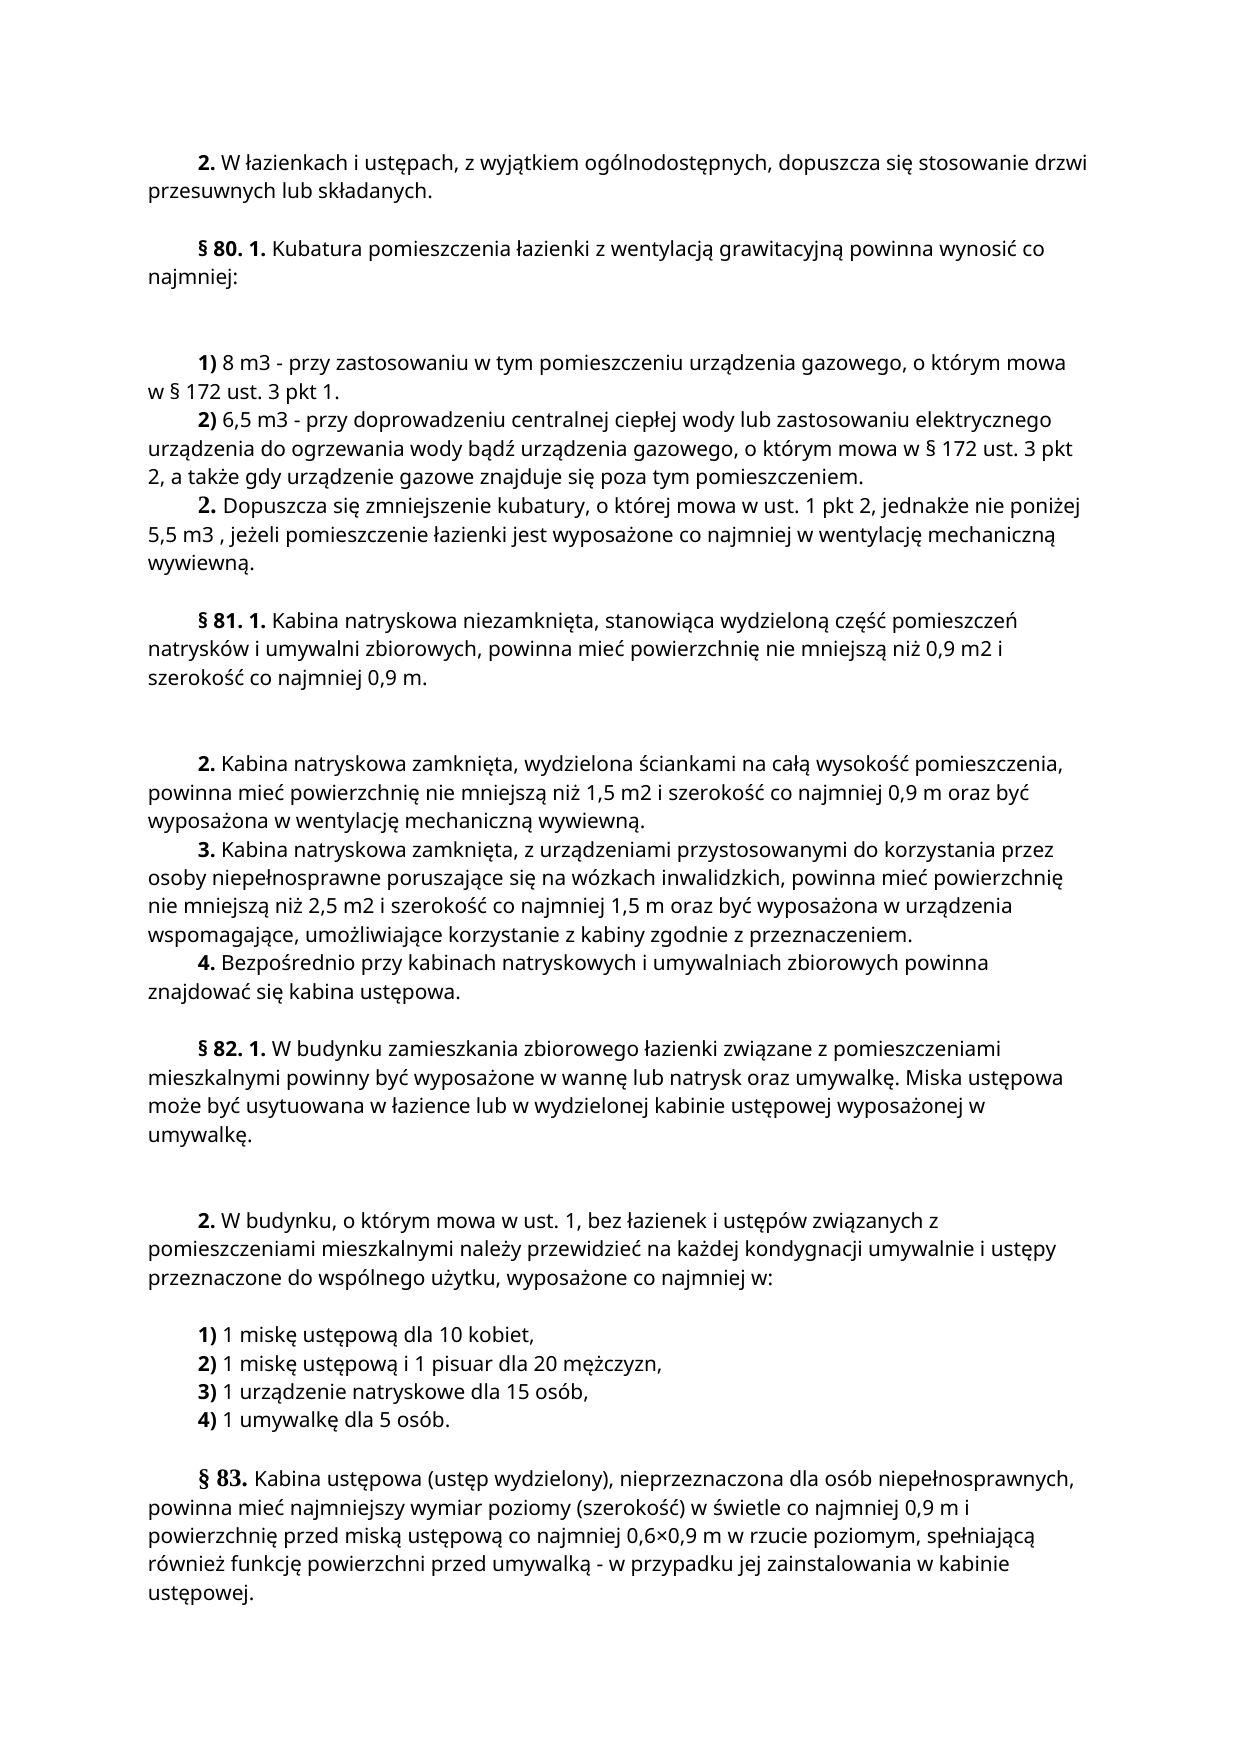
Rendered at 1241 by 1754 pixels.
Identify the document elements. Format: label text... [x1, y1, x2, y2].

text 2. Kabina natryskowa zamknięta, wydzielona ściankami na całą wysokość pomieszczenia, powinna mieć powierzchnię nie mniejszą niż 1,5 m2 i szerokość co najmniej 0,9 m oraz być wyposażona w wentylację mechaniczną wywiewną. [148, 749, 1093, 835]
text 2) 6,5 m3 - przy doprowadzeniu centralnej ciepłej wody lub zastosowaniu elektrycznego urządzenia do ogrzewania wody bądź urządzenia gazowego, o którym mowa w § 172 ust. 3 pkt 2, a także gdy urządzenie gazowe znajduje się poza tym pomieszczeniem. [148, 405, 1093, 491]
text 3. Kabina natryskowa zamknięta, z urządzeniami przystosowanymi do korzystania przez osoby niepełnosprawne poruszające się na wózkach inwalidzkich, powinna mieć powierzchnię nie mniejszą niż 2,5 m2 i szerokość co najmniej 1,5 m oraz być wyposażona w urządzenia wspomagające, umożliwiające korzystanie z kabiny zgodnie z przeznaczeniem. [148, 835, 1093, 948]
text 2. W budynku, o którym mowa w ust. 1, bez łazienek i ustępów związanych z pomieszczeniami mieszkalnymi należy przewidzieć na każdej kondygnacji umywalnie i ustępy przeznaczone do wspólnego użytku, wyposażone co najmniej w: [148, 1206, 1093, 1320]
text 4) 1 umywalkę dla 5 osób. [148, 1406, 1093, 1434]
text § 82. 1. W budynku zamieszkania zbiorowego łazienki związane z pomieszczeniami mieszkalnymi powinny być wyposażone w wannę lub natrysk oraz umywalkę. Miska ustępowa może być usytuowana w łazience lub w wydzielonej kabinie ustępowej wyposażonej w umywalkę. [148, 1034, 1093, 1177]
text § 81. 1. Kabina natryskowa niezamknięta, stanowiąca wydzieloną część pomieszczeń natrysków i umywalni zbiorowych, powinna mieć powierzchnię nie mniejszą niż 0,9 m2 i szerokość co najmniej 0,9 m. [148, 606, 1093, 720]
text 2. W łazienkach i ustępach, z wyjątkiem ogólnodostępnych, dopuszcza się stosowanie drzwi przesuwnych lub składanych. [148, 148, 1093, 204]
text 3) 1 urządzenie natryskowe dla 15 osób, [148, 1377, 1093, 1406]
text § 83. Kabina ustępowa (ustęp wydzielony), nieprzeznaczona dla osób niepełnosprawnych, powinna mieć najmniejszy wymiar poziomy (szerokość) w świetle co najmniej 0,9 m i powierzchnię przed miską ustępową co najmniej 0,6×0,9 m w rzucie poziomym, spełniającą również funkcję powierzchni przed umywalką - w przypadku jej zainstalowania w kabinie ustępowej. [148, 1463, 1093, 1606]
text § 80. 1. Kubatura pomieszczenia łazienki z wentylacją grawitacyjną powinna wynosić co najmniej: [148, 234, 1093, 319]
text 4. Bezpośrednio przy kabinach natryskowych i umywalniach zbiorowych powinna znajdować się kabina ustępowa. [148, 948, 1093, 1005]
text 2. Dopuszcza się zmniejszenie kubatury, o której mowa w ust. 1 pkt 2, jednakże nie poniżej 5,5 m3 , jeżeli pomieszczenie łazienki jest wyposażone co najmniej w wentylację mechaniczną wywiewną. [148, 491, 1093, 577]
text 1) 8 m3 - przy zastosowaniu w tym pomieszczeniu urządzenia gazowego, o którym mowa w § 172 ust. 3 pkt 1. [148, 348, 1093, 405]
text 2) 1 miskę ustępową i 1 pisuar dla 20 mężczyzn, [148, 1349, 1093, 1377]
text 1) 1 miskę ustępową dla 10 kobiet, [148, 1320, 1093, 1349]
